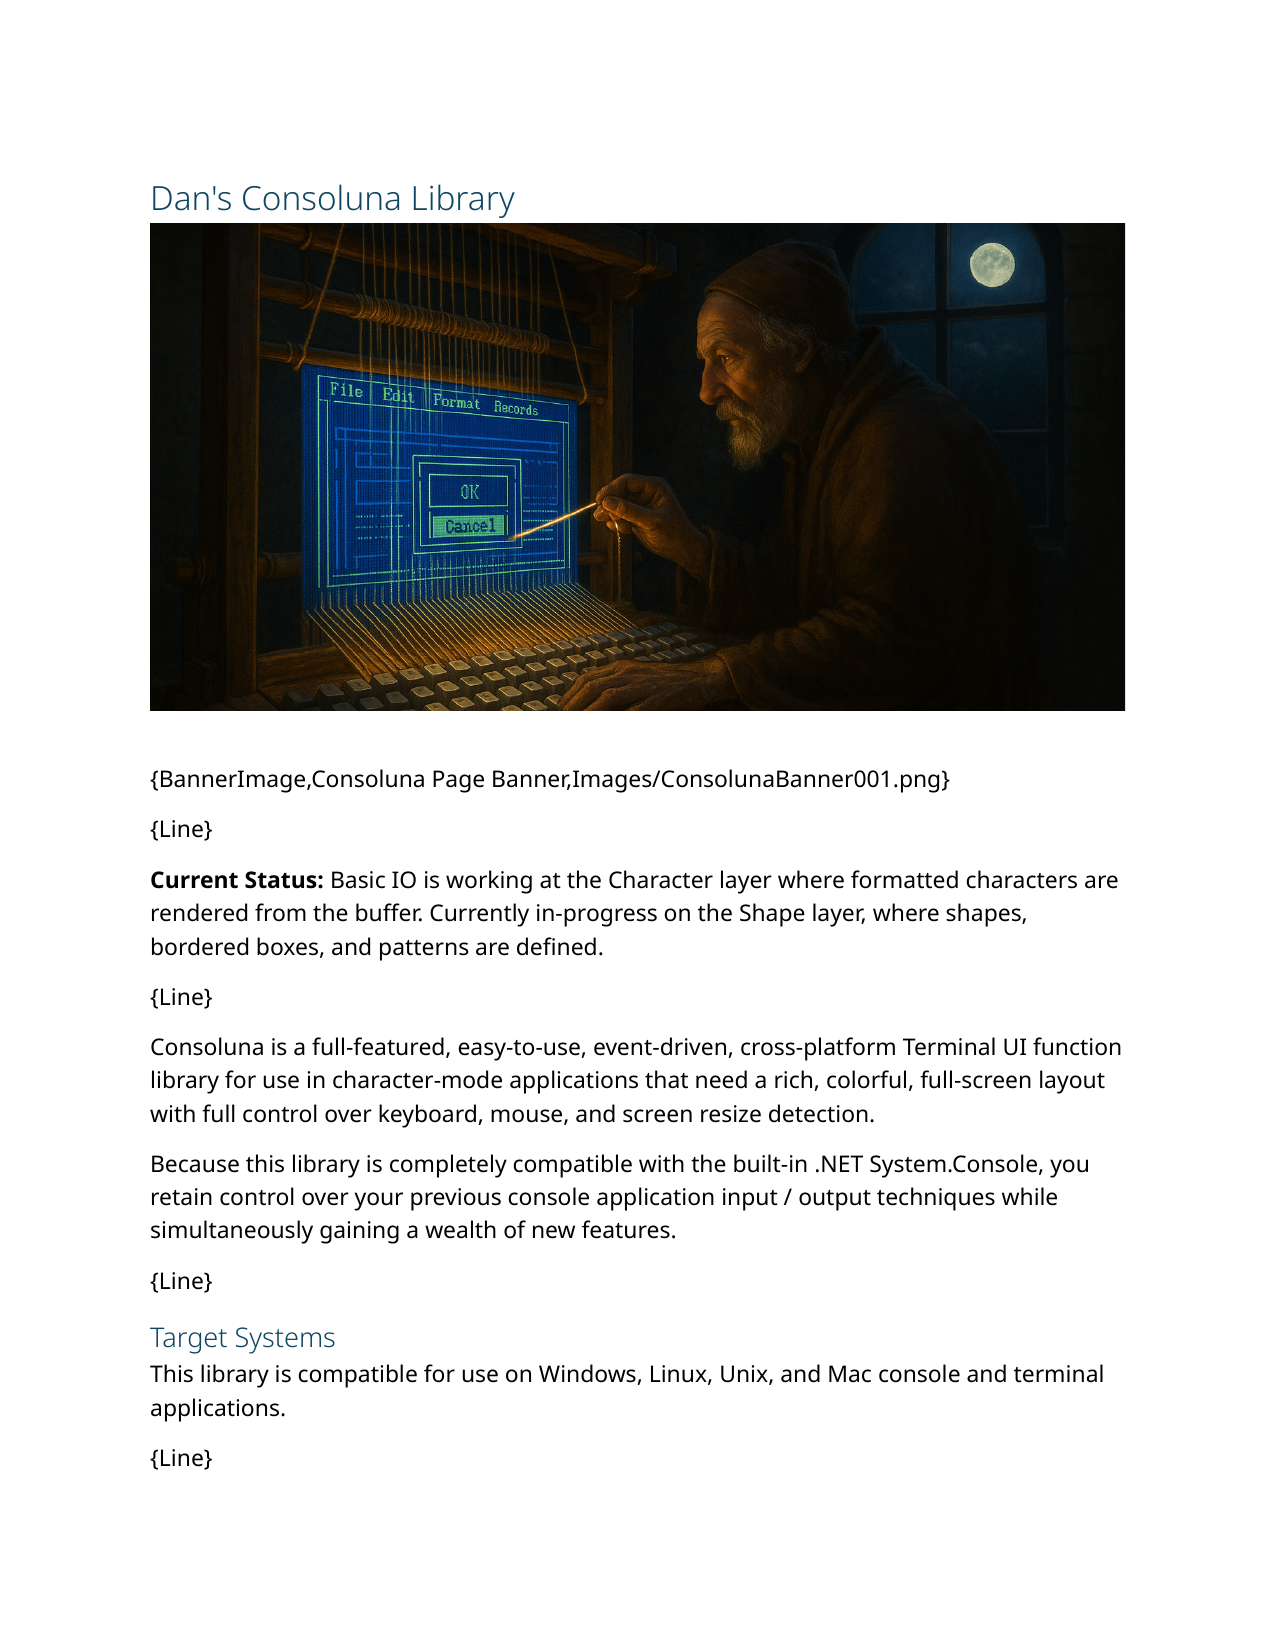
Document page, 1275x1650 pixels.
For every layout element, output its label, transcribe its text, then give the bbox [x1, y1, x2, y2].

text Current Status: Basic IO is working at the Character layer where formatted characters are rendered from the buffer. Currently in-progress on the Shape layer, where shapes, bordered boxes, and patterns are defined. [150, 863, 1125, 962]
text {Line} [150, 981, 1125, 1012]
text Consoluna is a full-featured, easy-to-use, event-driven, cross-platform Terminal UI function library for use in character-mode applications that need a rich, colorful, full-screen layout with full control over keyboard, mouse, and screen resize detection. [150, 1031, 1125, 1129]
text Because this library is completely compatible with the built-in .NET System.Console, you retain control over your previous console application input / output techniques while simultaneously gaining a wealth of new features. [150, 1148, 1125, 1246]
subtitle Dan's Consoluna Library [150, 175, 1125, 220]
subtitle Target Systems [150, 1319, 1125, 1356]
text {Line} [150, 1442, 1125, 1473]
text {Line} [150, 813, 1125, 845]
picture [150, 223, 1125, 711]
text This library is compatible for use on Windows, Linux, Unix, and Mac console and terminal applications. [150, 1358, 1125, 1423]
text {BannerImage,Consoluna Page Banner,Images/ConsolunaBanner001.png} [150, 763, 1125, 794]
text {Line} [150, 1264, 1125, 1296]
